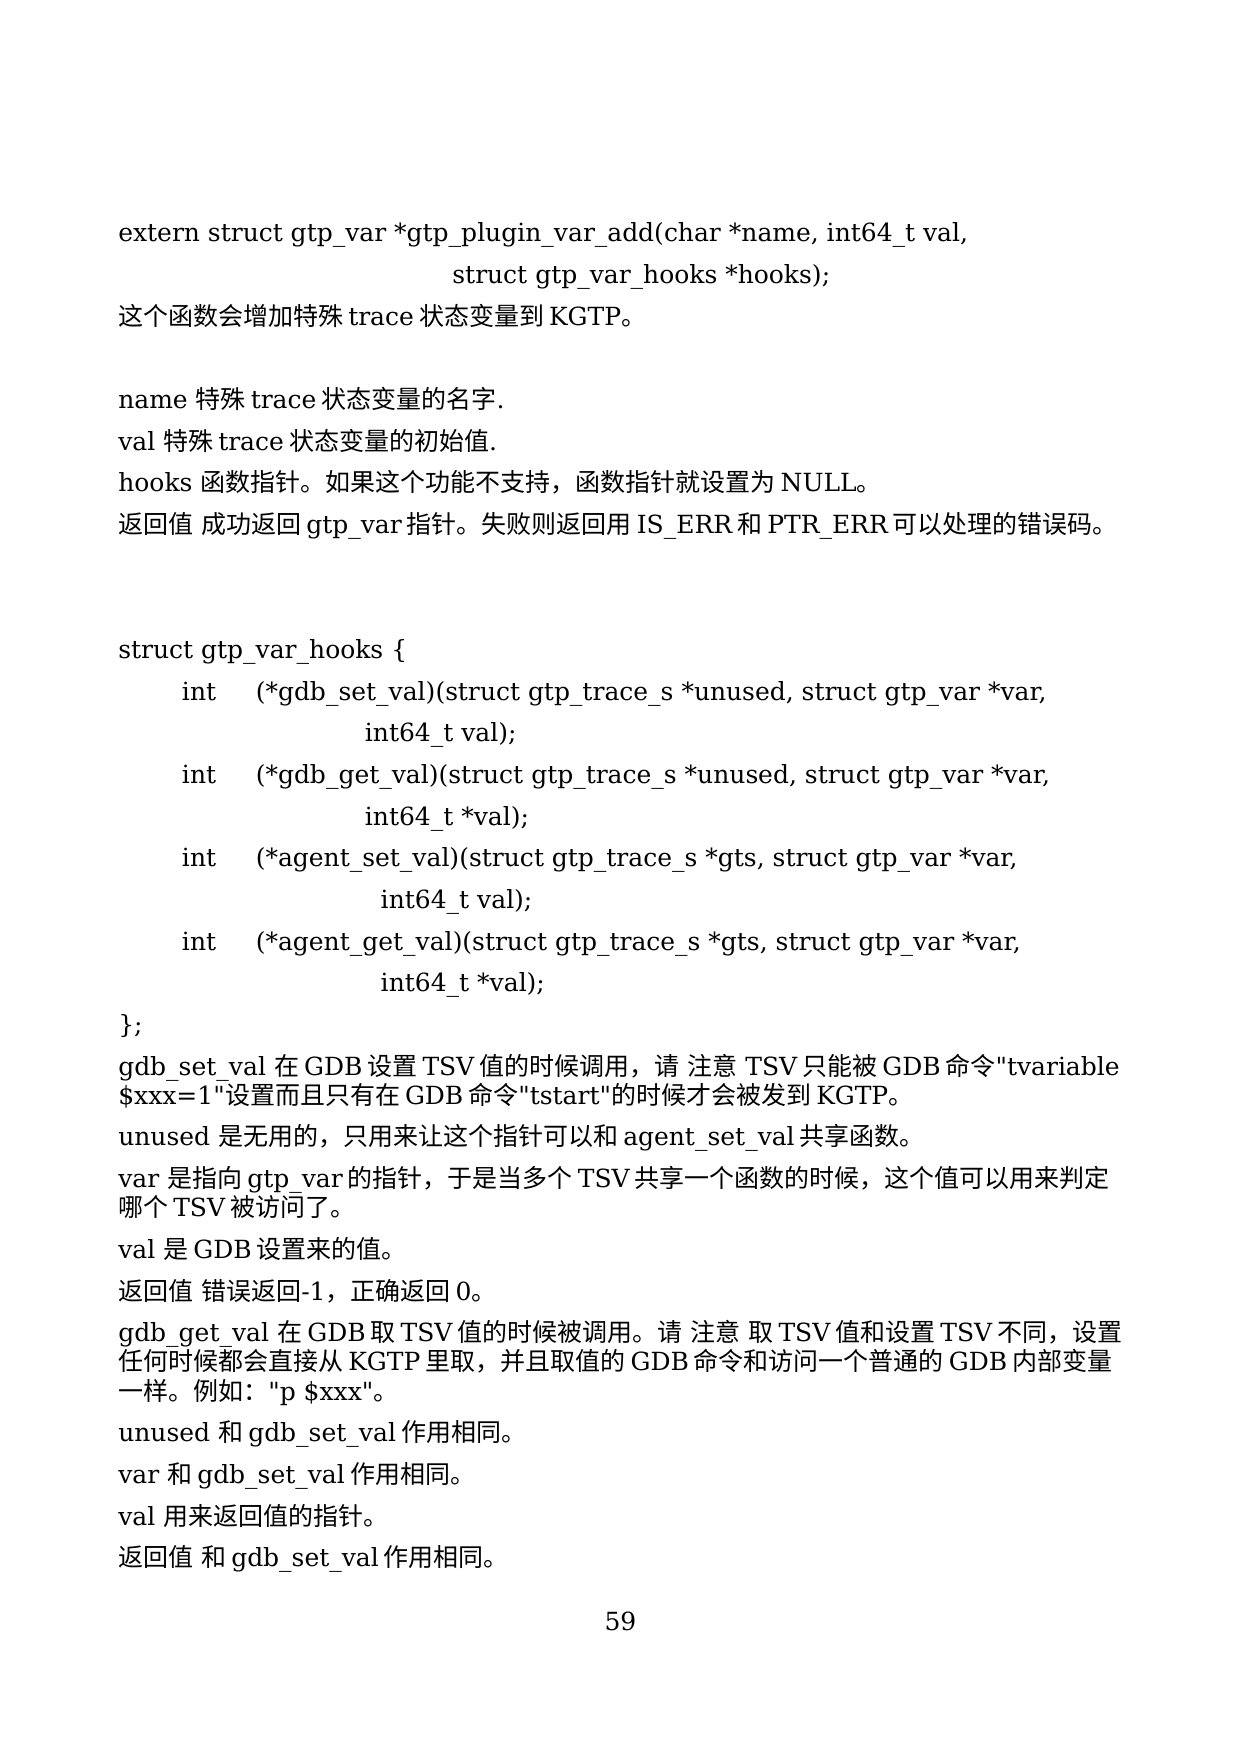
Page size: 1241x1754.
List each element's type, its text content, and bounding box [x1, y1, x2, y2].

text int (*agent_get_val)(struct gtp_trace_s *gts, struct gtp_var *var, [118, 927, 1122, 956]
text }; [118, 1010, 1122, 1039]
text int64_t *val); [118, 968, 1122, 998]
text val 特殊trace状态变量的初始值. [118, 427, 1122, 456]
text struct gtp_var_hooks { [118, 635, 1122, 664]
text var 和gdb_set_val作用相同。 [118, 1460, 1122, 1489]
text 返回值 错误返回-1，正确返回0。 [118, 1277, 1122, 1306]
text int (*gdb_get_val)(struct gtp_trace_s *unused, struct gtp_var *var, [118, 760, 1122, 789]
text struct gtp_var_hooks *hooks); [118, 260, 1122, 289]
text val 用来返回值的指针。 [118, 1502, 1122, 1531]
text int (*agent_set_val)(struct gtp_trace_s *gts, struct gtp_var *var, [118, 843, 1122, 873]
text gdb_get_val 在GDB取TSV值的时候被调用。请 注意 取TSV值和设置TSV不同，设置任何时候都会直接从KGTP里取，并且取值的GDB命令和访问一个普通的GDB内部变量一样。例如："p $xxx"。 [118, 1318, 1122, 1406]
text int (*gdb_set_val)(struct gtp_trace_s *unused, struct gtp_var *var, [118, 677, 1122, 706]
text int64_t *val); [118, 802, 1122, 831]
text gdb_set_val 在GDB设置TSV值的时候调用，请 注意 TSV只能被GDB命令"tvariable $xxx=1"设置而且只有在GDB命令"tstart"的时候才会被发到KGTP。 [118, 1052, 1122, 1110]
text name 特殊trace状态变量的名字. [118, 385, 1122, 414]
text 返回值 成功返回gtp_var指针。失败则返回用IS_ERR和PTR_ERR可以处理的错误码。 [118, 510, 1122, 539]
text 这个函数会增加特殊trace状态变量到KGTP。 [118, 302, 1122, 331]
text unused 是无用的，只用来让这个指针可以和agent_set_val共享函数。 [118, 1123, 1122, 1152]
text int64_t val); [118, 885, 1122, 914]
text int64_t val); [118, 718, 1122, 748]
text extern struct gtp_var *gtp_plugin_var_add(char *name, int64_t val, [118, 218, 1122, 248]
text 返回值 和gdb_set_val作用相同。 [118, 1543, 1122, 1573]
text val 是GDB设置来的值。 [118, 1235, 1122, 1264]
text unused 和gdb_set_val作用相同。 [118, 1418, 1122, 1448]
text hooks 函数指针。如果这个功能不支持，函数指针就设置为NULL。 [118, 468, 1122, 498]
text var 是指向gtp_var的指针，于是当多个TSV共享一个函数的时候，这个值可以用来判定哪个TSV被访问了。 [118, 1164, 1122, 1223]
